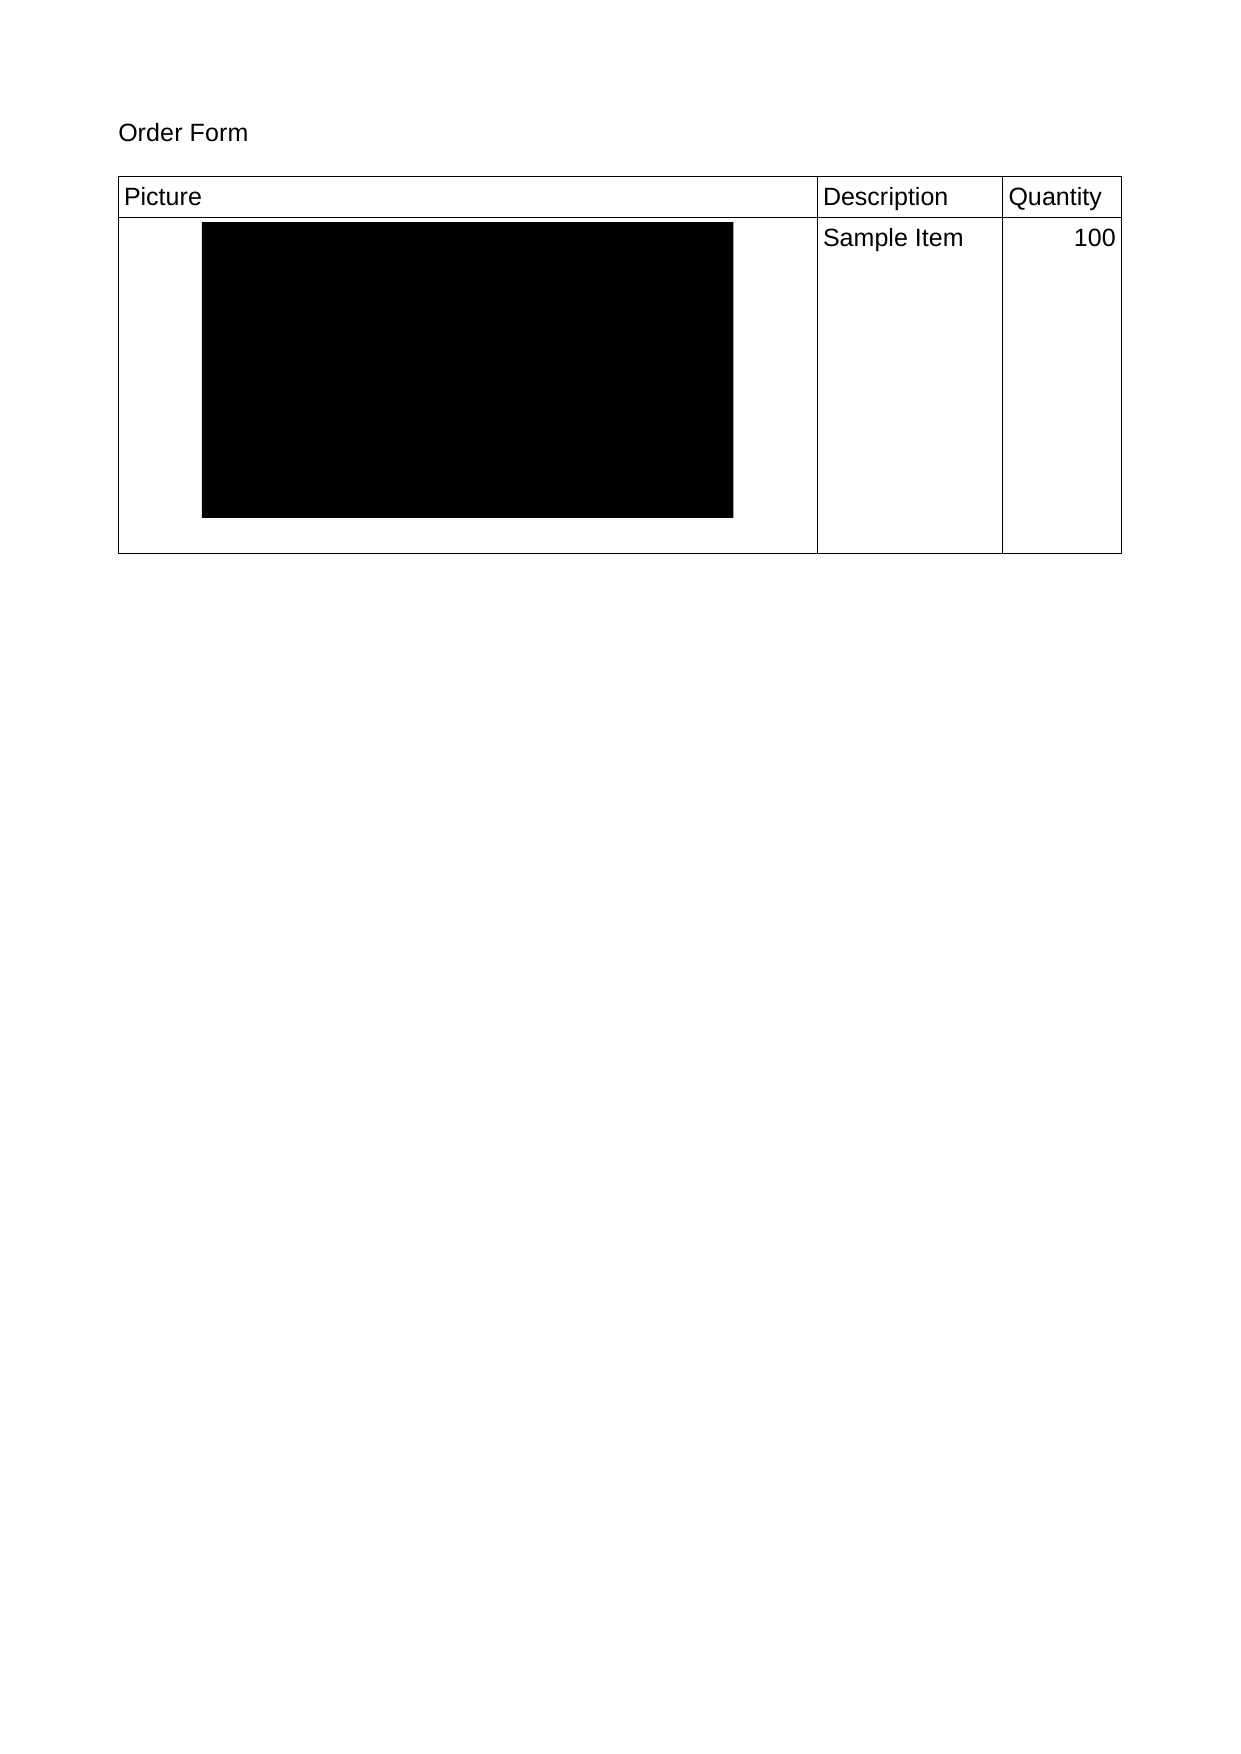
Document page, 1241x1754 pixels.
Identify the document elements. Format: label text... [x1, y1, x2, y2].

table_header Description [818, 177, 1002, 217]
picture [201, 222, 734, 518]
table_cell [119, 218, 817, 553]
table_cell Sample Item [818, 218, 1002, 553]
text Order Form [118, 118, 1122, 147]
table_header Quantity [1003, 177, 1121, 217]
table_cell <jooscript> <insert-around element="table:table-row"> [#list items as item] <content/> [/#list] </insert-around> </jooscript>100 [1003, 218, 1121, 553]
table_header Picture [119, 177, 817, 217]
